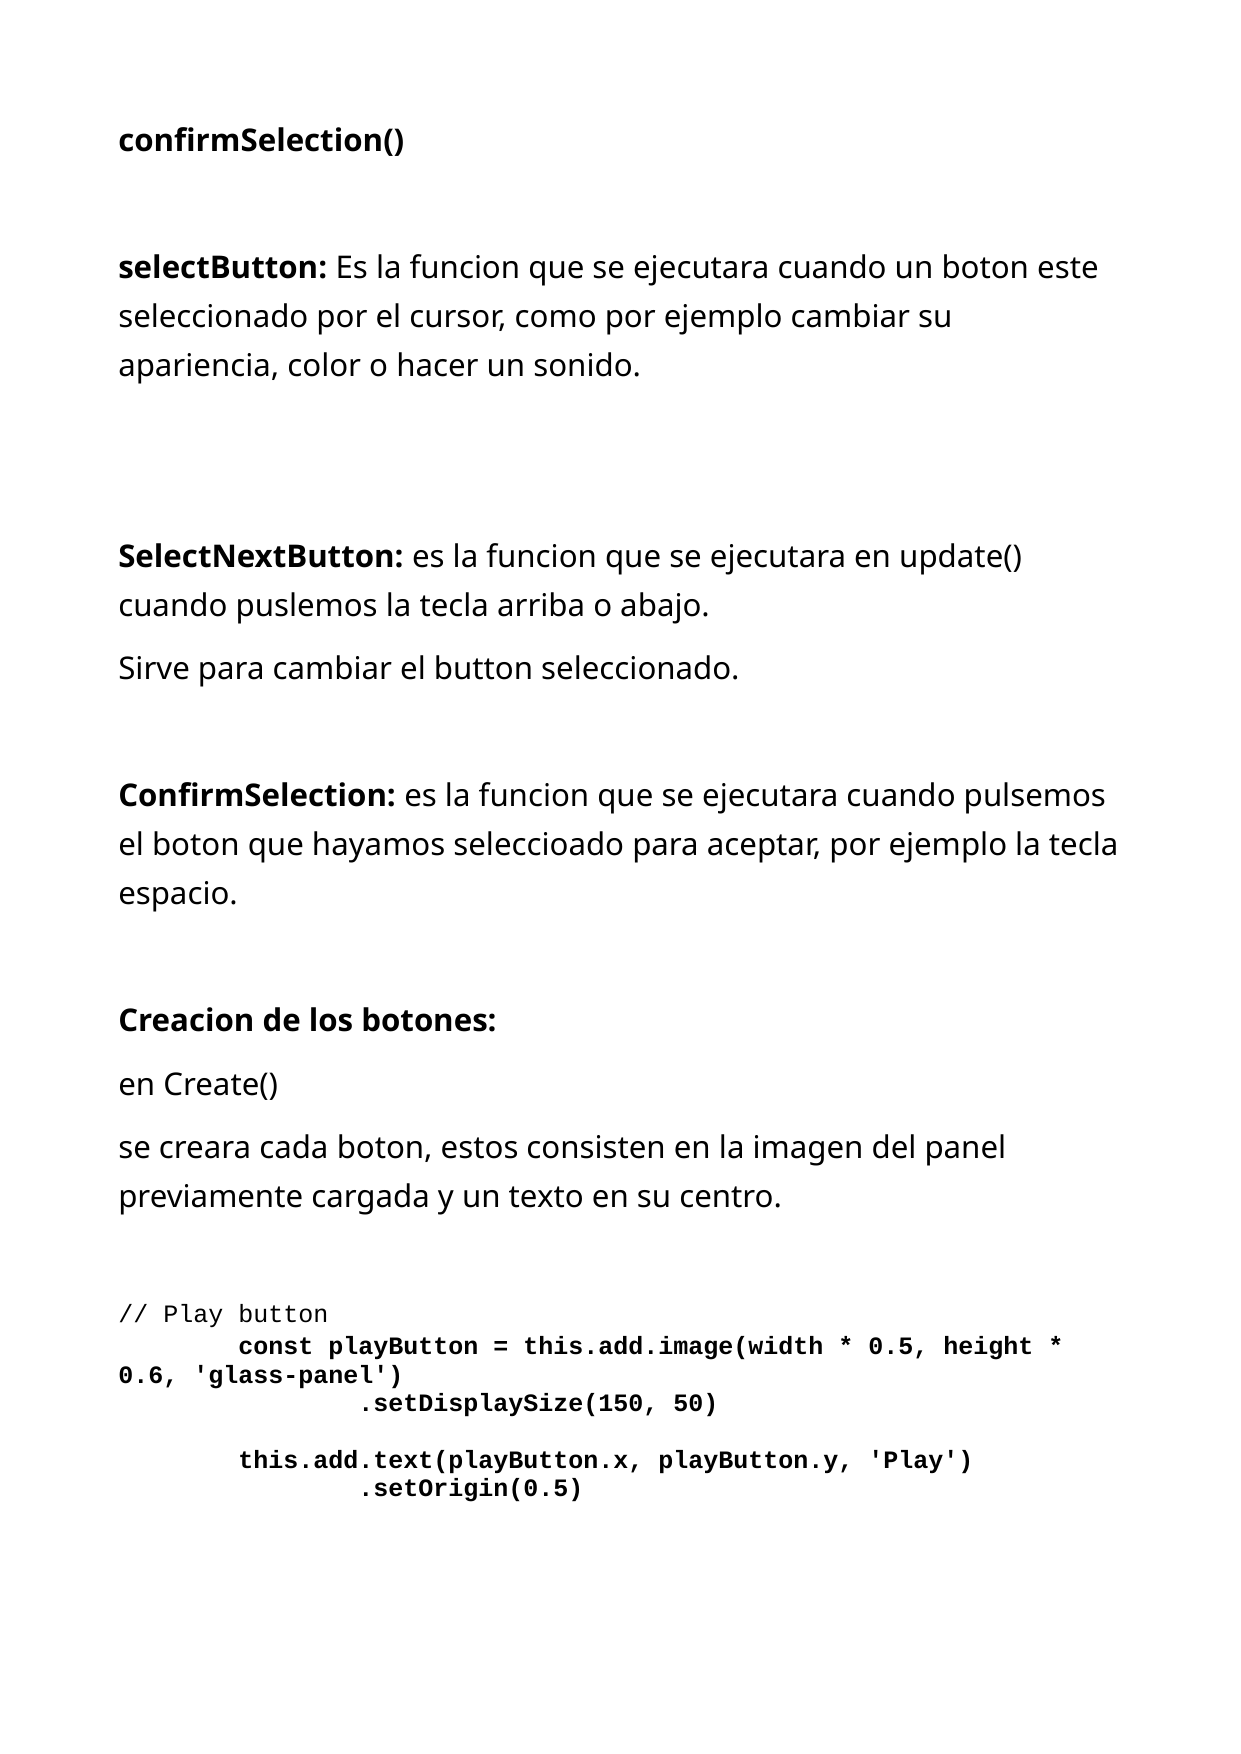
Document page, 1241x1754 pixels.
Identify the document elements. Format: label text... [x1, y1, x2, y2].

text en Create() [118, 1062, 1122, 1104]
text Creacion de los botones: [118, 998, 1122, 1041]
text .setDisplaySize(150, 50) [118, 1391, 1122, 1419]
text ConfirmSelection: es la funcion que se ejecutara cuando pulsemos el boton que hayamos seleccioado para aceptar, por ejemplo la tecla espacio. [118, 773, 1122, 914]
text Sirve para cambiar el button seleccionado. [118, 646, 1122, 689]
text const playButton = this.add.image(width * 0.5, height * 0.6, 'glass-panel') [118, 1334, 1122, 1391]
text // Play button [118, 1301, 1122, 1330]
text this.add.text(playButton.x, playButton.y, 'Play') [118, 1447, 1122, 1476]
text SelectNextButton: es la funcion que se ejecutara en update() cuando puslemos la tecla arriba o abajo. [118, 534, 1122, 625]
text confirmSelection() [118, 118, 1122, 161]
text se creara cada boton, estos consisten en la imagen del panel previamente cargada y un texto en su centro. [118, 1125, 1122, 1217]
text .setOrigin(0.5) [118, 1476, 1122, 1504]
text selectButton: Es la funcion que se ejecutara cuando un boton este seleccionado por el cursor, como por ejemplo cambiar su apariencia, color o hacer un sonido. [118, 245, 1122, 386]
